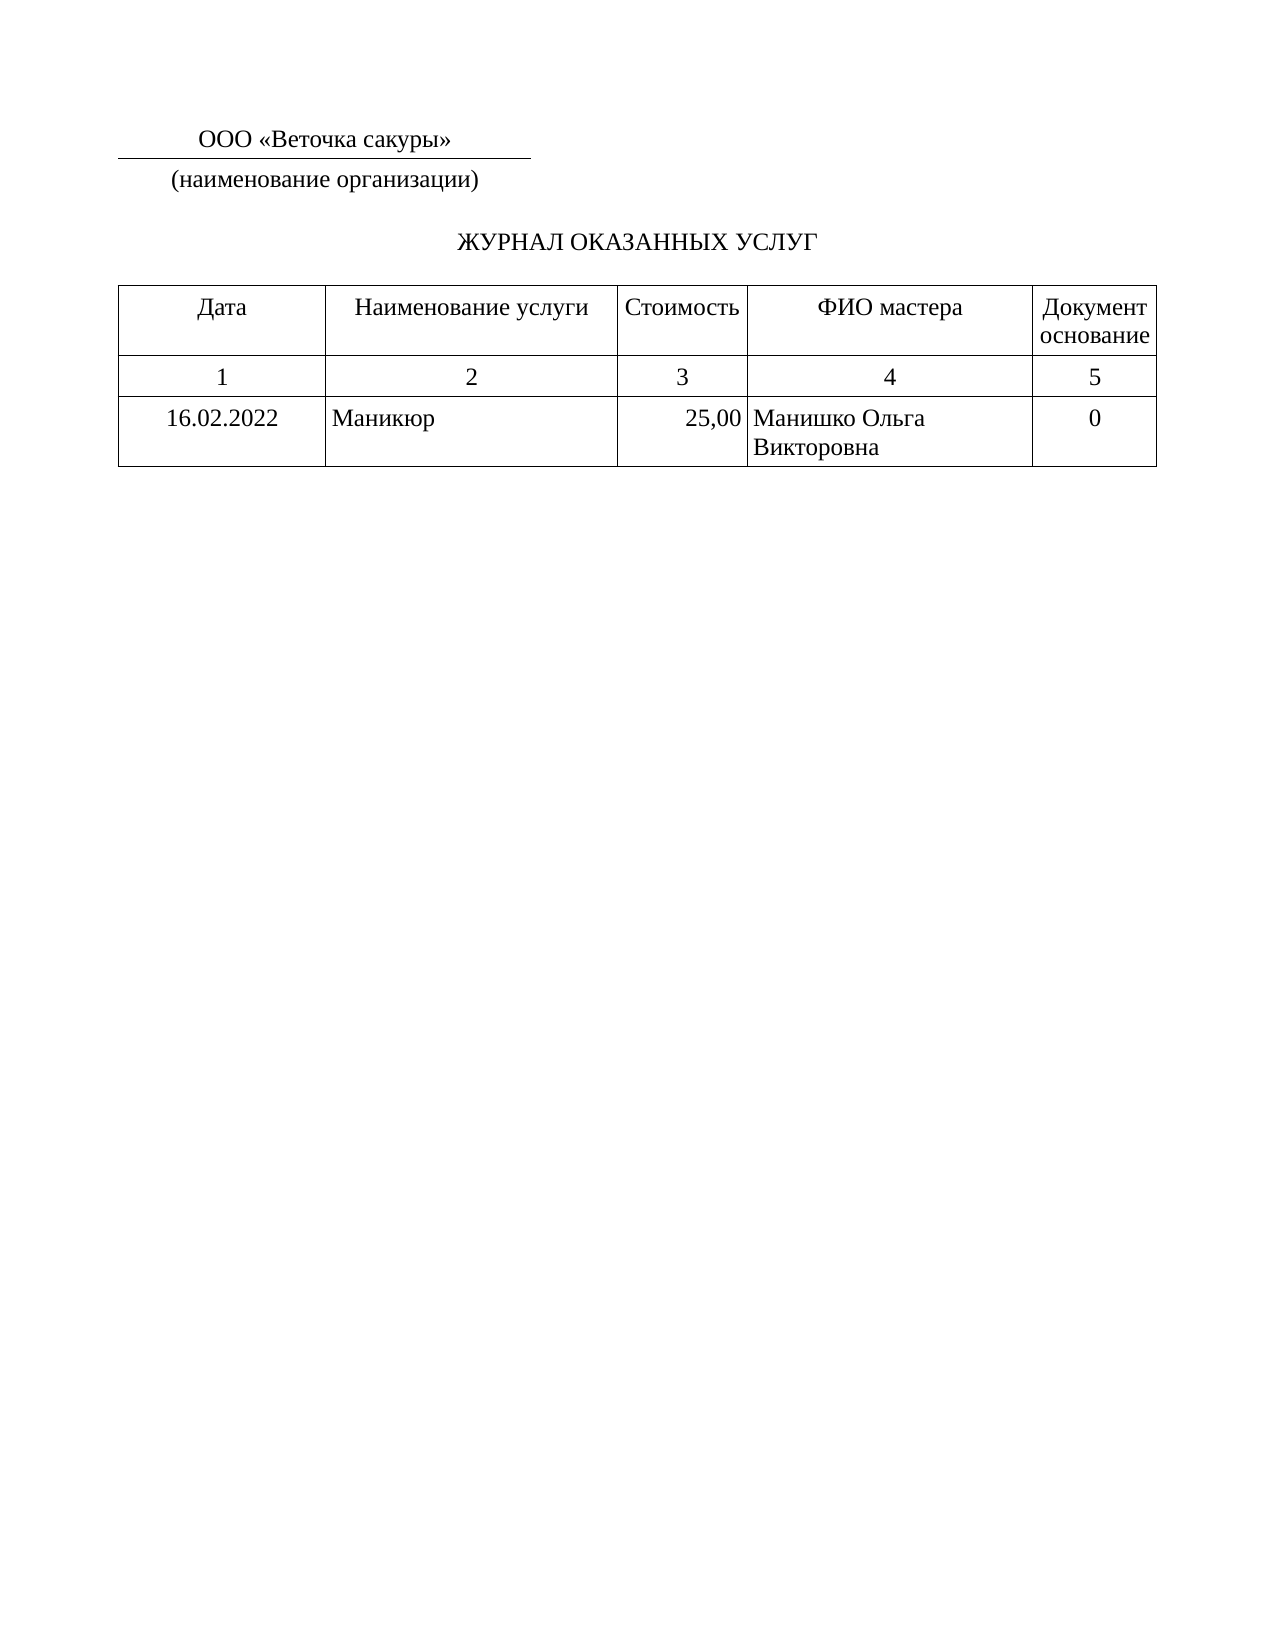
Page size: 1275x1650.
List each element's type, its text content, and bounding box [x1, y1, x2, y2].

table_cell 1 [119, 356, 325, 396]
table_header Дата [119, 286, 325, 355]
table_header [531, 118, 1157, 158]
table_cell [531, 158, 1157, 199]
table_cell 4 [748, 356, 1032, 396]
table_cell 3 [618, 356, 747, 396]
table_header Наименование услуги [326, 286, 617, 355]
table_cell Маникюр [326, 397, 617, 466]
table_cell 0 [1033, 397, 1156, 466]
table_header Стоимость [618, 286, 747, 355]
text ЖУРНАЛ ОКАЗАННЫХ УСЛУГ [118, 227, 1157, 256]
table_cell 16.02.2022 [119, 397, 325, 466]
table_header ООО «Веточка сакуры» [118, 118, 531, 158]
table_cell Манишко Ольга Викторовна [748, 397, 1032, 466]
table_cell 25,00 [618, 397, 747, 466]
table_cell 5 [1033, 356, 1156, 396]
table_cell (наименование организации) [118, 159, 531, 199]
table_header Документ основание [1033, 286, 1156, 355]
table_cell 2 [326, 356, 617, 396]
table_header ФИО мастера [748, 286, 1032, 355]
